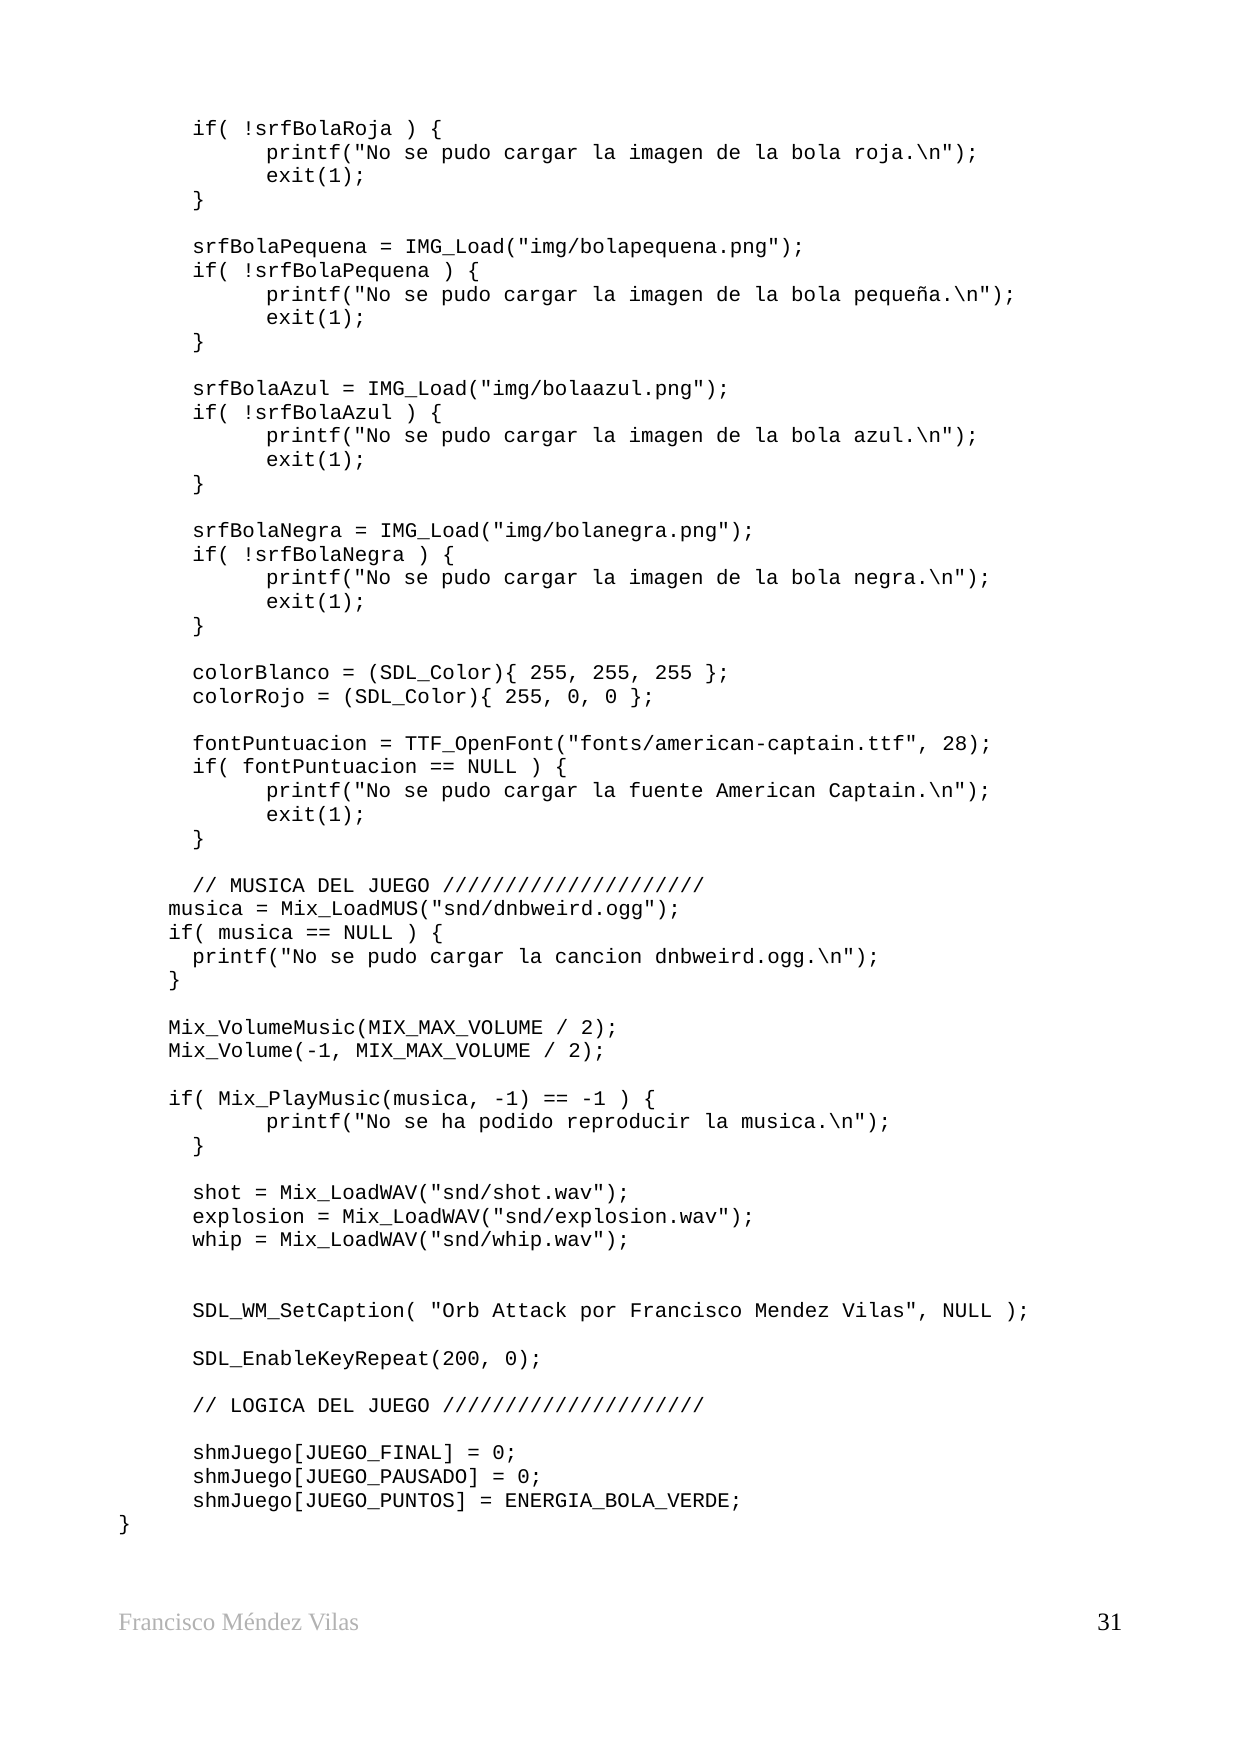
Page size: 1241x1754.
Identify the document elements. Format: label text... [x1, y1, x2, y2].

text colorRojo = (SDL_Color){ 255, 0, 0 }; [118, 686, 1122, 709]
text if( !srfBolaPequena ) { [118, 260, 1122, 284]
text Mix_Volume(-1, MIX_MAX_VOLUME / 2); [118, 1040, 1122, 1064]
text printf("No se ha podido reproducir la musica.\n"); [118, 1111, 1122, 1135]
text if( musica == NULL ) { [118, 922, 1122, 946]
text } [118, 331, 1122, 354]
text shmJuego[JUEGO_PAUSADO] = 0; [118, 1466, 1122, 1489]
text if( !srfBolaNegra ) { [118, 544, 1122, 567]
text // MUSICA DEL JUEGO ///////////////////// [118, 875, 1122, 898]
text SDL_WM_SetCaption( "Orb Attack por Francisco Mendez Vilas", NULL ); [118, 1300, 1122, 1324]
text fontPuntuacion = TTF_OpenFont("fonts/american-captain.ttf", 28); [118, 733, 1122, 757]
text } [118, 969, 1122, 993]
text whip = Mix_LoadWAV("snd/whip.wav"); [118, 1229, 1122, 1253]
text } [118, 615, 1122, 638]
text printf("No se pudo cargar la imagen de la bola azul.\n"); [118, 426, 1122, 449]
text explosion = Mix_LoadWAV("snd/explosion.wav"); [118, 1206, 1122, 1229]
text exit(1); [118, 165, 1122, 189]
text } [118, 1135, 1122, 1158]
text printf("No se pudo cargar la fuente American Captain.\n"); [118, 780, 1122, 804]
text if( fontPuntuacion == NULL ) { [118, 757, 1122, 780]
text if( !srfBolaAzul ) { [118, 402, 1122, 426]
text shot = Mix_LoadWAV("snd/shot.wav"); [118, 1182, 1122, 1206]
text // LOGICA DEL JUEGO ///////////////////// [118, 1395, 1122, 1419]
text } [118, 473, 1122, 496]
text exit(1); [118, 449, 1122, 473]
text srfBolaNegra = IMG_Load("img/bolanegra.png"); [118, 520, 1122, 544]
text Mix_VolumeMusic(MIX_MAX_VOLUME / 2); [118, 1017, 1122, 1040]
text srfBolaPequena = IMG_Load("img/bolapequena.png"); [118, 236, 1122, 260]
text shmJuego[JUEGO_PUNTOS] = ENERGIA_BOLA_VERDE; [118, 1489, 1122, 1513]
text printf("No se pudo cargar la imagen de la bola negra.\n"); [118, 567, 1122, 591]
text } [118, 1513, 1122, 1537]
text shmJuego[JUEGO_FINAL] = 0; [118, 1442, 1122, 1466]
text exit(1); [118, 591, 1122, 615]
text } [118, 189, 1122, 213]
text if( Mix_PlayMusic(musica, -1) == -1 ) { [118, 1088, 1122, 1111]
text printf("No se pudo cargar la imagen de la bola pequeña.\n"); [118, 284, 1122, 307]
text colorBlanco = (SDL_Color){ 255, 255, 255 }; [118, 662, 1122, 686]
text srfBolaAzul = IMG_Load("img/bolaazul.png"); [118, 378, 1122, 402]
text exit(1); [118, 804, 1122, 827]
text if( !srfBolaRoja ) { [118, 118, 1122, 142]
text printf("No se pudo cargar la imagen de la bola roja.\n"); [118, 142, 1122, 165]
text printf("No se pudo cargar la cancion dnbweird.ogg.\n"); [118, 946, 1122, 969]
text } [118, 827, 1122, 851]
text SDL_EnableKeyRepeat(200, 0); [118, 1348, 1122, 1371]
text exit(1); [118, 307, 1122, 331]
text musica = Mix_LoadMUS("snd/dnbweird.ogg"); [118, 898, 1122, 922]
